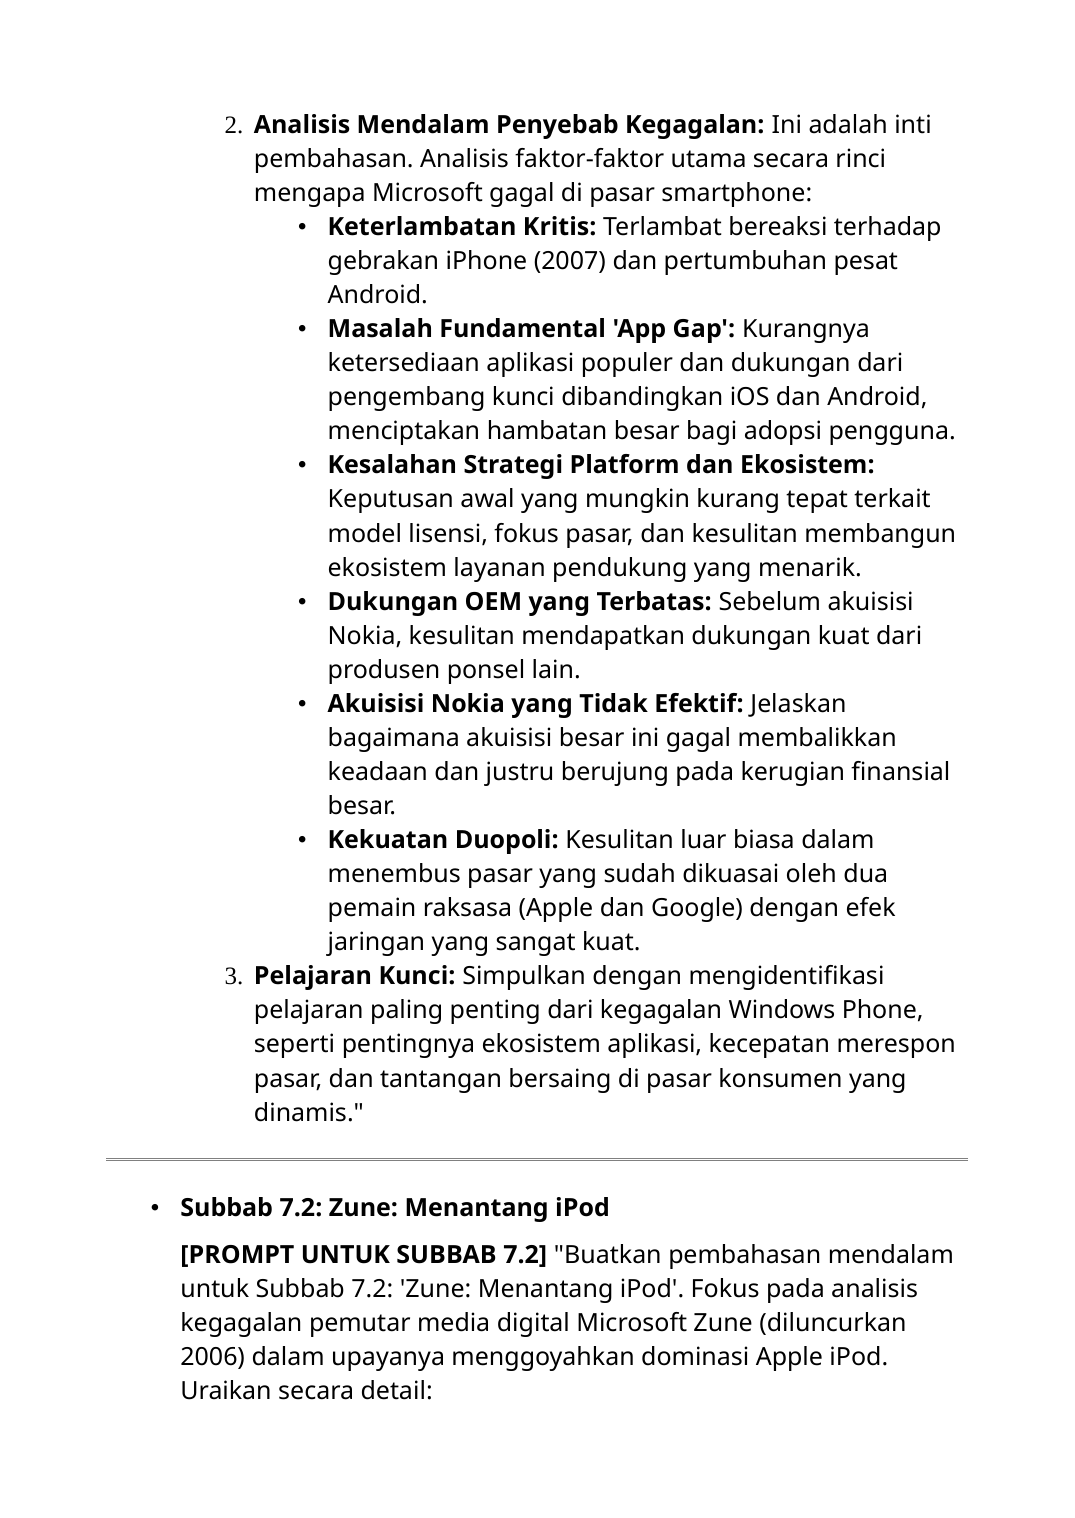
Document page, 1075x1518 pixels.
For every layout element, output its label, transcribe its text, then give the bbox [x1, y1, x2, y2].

list Keterlambatan Kritis: Terlambat bereaksi terhadap gebrakan iPhone (2007) dan pertumbuhan pesat Android. [298, 209, 968, 311]
list Subbab 7.2: Zune: Menantang iPod [151, 1190, 968, 1224]
list Pelajaran Kunci: Simpulkan dengan mengidentifikasi pelajaran paling penting dari kegagalan Windows Phone, seperti pentingnya ekosistem aplikasi, kecepatan merespon pasar, dan tantangan bersaing di pasar konsumen yang dinamis." [224, 958, 968, 1128]
list [PROMPT UNTUK SUBBAB 7.2] "Buatkan pembahasan mendalam untuk Subbab 7.2: 'Zune: Menantang iPod'. Fokus pada analisis kegagalan pemutar media digital Microsoft Zune (diluncurkan 2006) dalam upayanya menggoyahkan dominasi Apple iPod. Uraikan secara detail: [151, 1236, 968, 1407]
list Kekuatan Duopoli: Kesulitan luar biasa dalam menembus pasar yang sudah dikuasai oleh dua pemain raksasa (Apple dan Google) dengan efek jaringan yang sangat kuat. [298, 822, 968, 958]
list Akuisisi Nokia yang Tidak Efektif: Jelaskan bagaimana akuisisi besar ini gagal membalikkan keadaan dan justru berujung pada kerugian finansial besar. [298, 686, 968, 822]
list Masalah Fundamental 'App Gap': Kurangnya ketersediaan aplikasi populer dan dukungan dari pengembang kunci dibandingkan iOS dan Android, menciptakan hambatan besar bagi adopsi pengguna. [298, 311, 968, 447]
list Kesalahan Strategi Platform dan Ekosistem: Keputusan awal yang mungkin kurang tepat terkait model lisensi, fokus pasar, dan kesulitan membangun ekosistem layanan pendukung yang menarik. [298, 447, 968, 583]
list Analisis Mendalam Penyebab Kegagalan: Ini adalah inti pembahasan. Analisis faktor-faktor utama secara rinci mengapa Microsoft gagal di pasar smartphone: [224, 106, 968, 209]
list Dukungan OEM yang Terbatas: Sebelum akuisisi Nokia, kesulitan mendapatkan dukungan kuat dari produsen ponsel lain. [298, 583, 968, 686]
